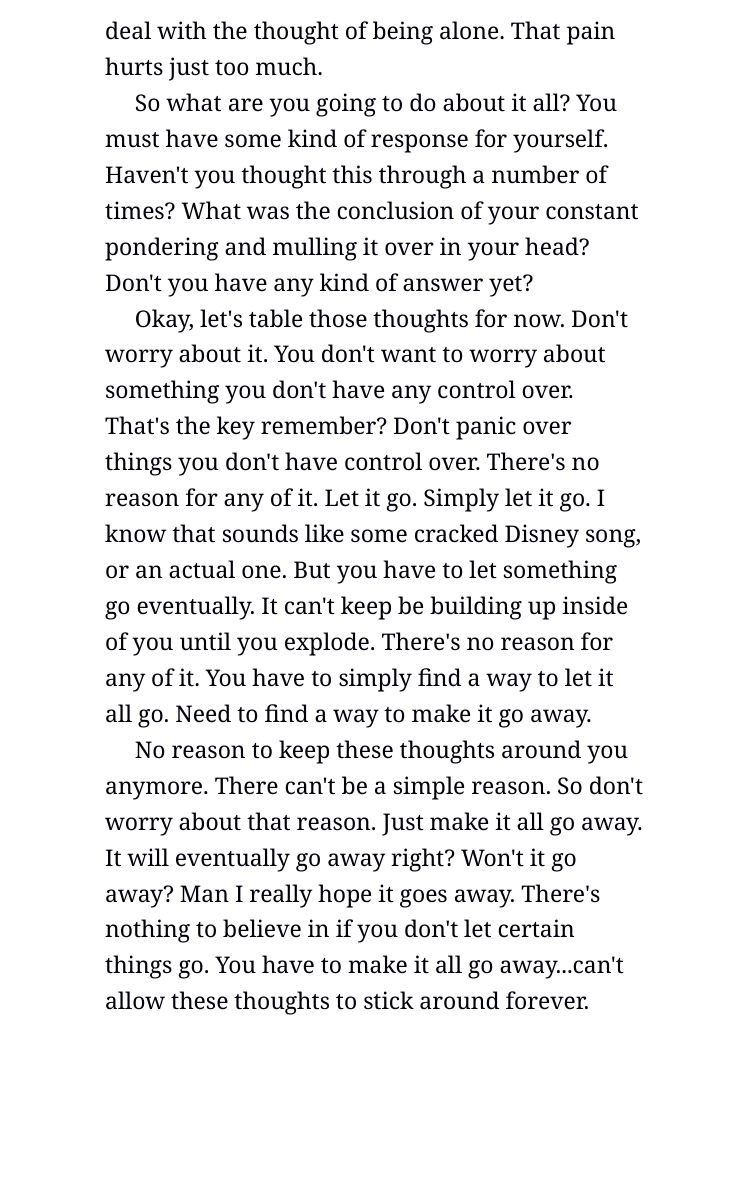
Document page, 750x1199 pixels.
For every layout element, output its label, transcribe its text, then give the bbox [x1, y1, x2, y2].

text Okay, let's table those thoughts for now. Don't worry about it. You don't want to worry about something you don't have any control over. That's the key remember? Don't panic over things you don't have control over. There's no reason for any of it. Let it go. Simply let it go. I know that sounds like some cracked Disney song, or an actual one. But you have to let something go eventually. It can't keep be building up inside of you until you explode. There's no reason for any of it. You have to simply find a way to let it all go. Need to find a way to make it go away. [105, 302, 645, 729]
text No reason to keep these thoughts around you anymore. There can't be a simple reason. So don't worry about that reason. Just make it all go away. It will eventually go away right? Won't it go away? Man I really hope it goes away. There's nothing to believe in if you don't let certain things go. You have to make it all go away...can't allow these thoughts to stick around forever. [105, 734, 645, 1017]
text deal with the thought of being alone. That pain hurts just too much. [105, 15, 645, 82]
text So what are you going to do about it all? You must have some kind of response for yourself. Haven't you thought this through a number of times? What was the conclusion of your constant pondering and mulling it over in your head? Don't you have any kind of answer yet? [105, 87, 645, 298]
